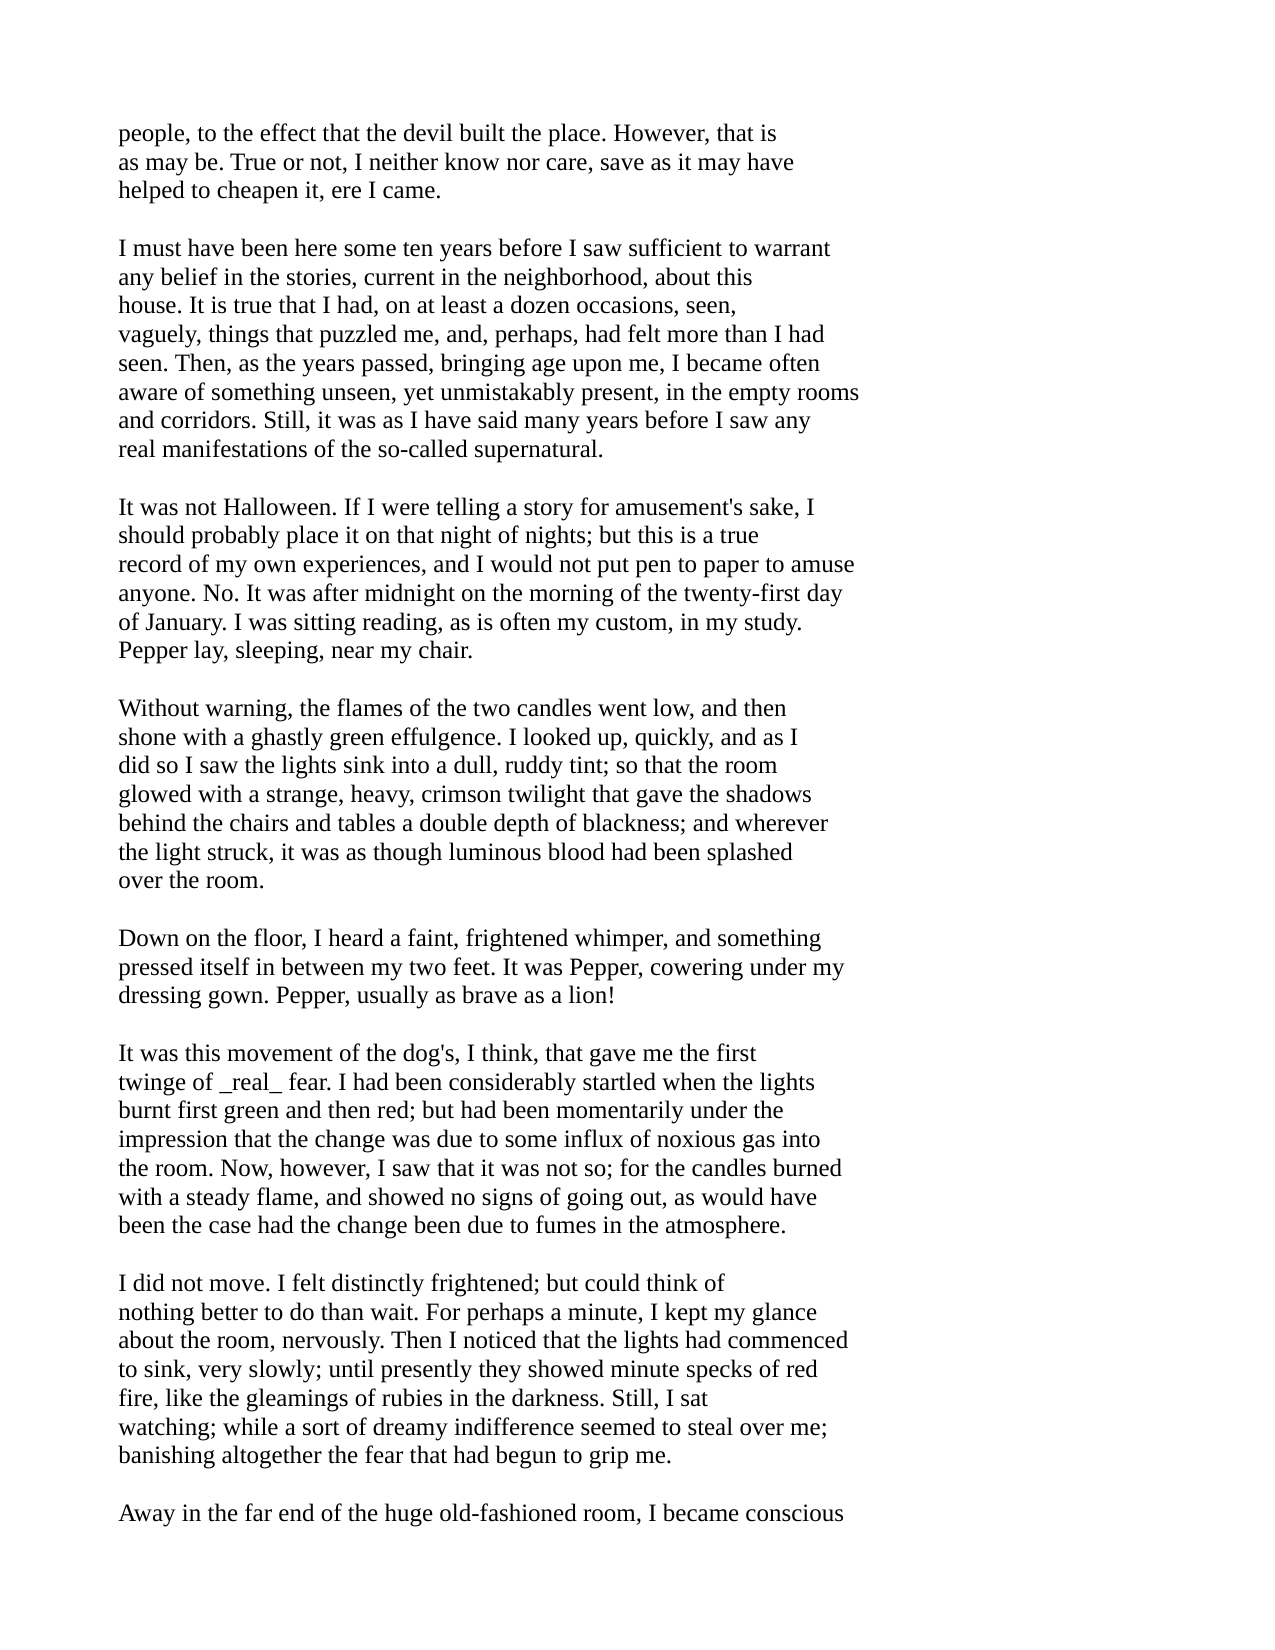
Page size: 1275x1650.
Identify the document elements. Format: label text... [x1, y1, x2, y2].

text It was this movement of the dog's, I think, that gave me the first [118, 1038, 1157, 1067]
text with a steady flame, and showed no signs of going out, as would have [118, 1182, 1157, 1211]
text watching; while a sort of dreamy indifference seemed to steal over me; [118, 1412, 1157, 1441]
text over the room. [118, 866, 1157, 894]
text Down on the floor, I heard a faint, frightened whimper, and something [118, 923, 1157, 952]
text did so I saw the lights sink into a dull, ruddy tint; so that the room [118, 751, 1157, 779]
text should probably place it on that night of nights; but this is a true [118, 521, 1157, 549]
text any belief in the stories, current in the neighborhood, about this [118, 262, 1157, 291]
text of January. I was sitting reading, as is often my custom, in my study. [118, 607, 1157, 636]
text twinge of _real_ fear. I had been considerably startled when the lights [118, 1067, 1157, 1096]
text dressing gown. Pepper, usually as brave as a lion! [118, 981, 1157, 1009]
text the light struck, it was as though luminous blood had been splashed [118, 837, 1157, 866]
text glowed with a strange, heavy, crimson twilight that gave the shadows [118, 779, 1157, 808]
text to sink, very slowly; until presently they showed minute specks of red [118, 1354, 1157, 1383]
text It was not Halloween. If I were telling a story for amusement's sake, I [118, 492, 1157, 521]
text record of my own experiences, and I would not put pen to paper to amuse [118, 549, 1157, 578]
text aware of something unseen, yet unmistakably present, in the empty rooms [118, 377, 1157, 406]
text anyone. No. It was after midnight on the morning of the twenty-first day [118, 578, 1157, 607]
text the room. Now, however, I saw that it was not so; for the candles burned [118, 1153, 1157, 1182]
text impression that the change was due to some influx of noxious gas into [118, 1124, 1157, 1153]
text about the room, nervously. Then I noticed that the lights had commenced [118, 1326, 1157, 1354]
text Pepper lay, sleeping, near my chair. [118, 636, 1157, 664]
text banishing altogether the fear that had begun to grip me. [118, 1441, 1157, 1469]
text seen. Then, as the years passed, bringing age upon me, I became often [118, 348, 1157, 377]
text burnt first green and then red; but had been momentarily under the [118, 1096, 1157, 1124]
text behind the chairs and tables a double depth of blackness; and wherever [118, 808, 1157, 837]
text house. It is true that I had, on at least a dozen occasions, seen, [118, 291, 1157, 319]
text and corridors. Still, it was as I have said many years before I saw any [118, 406, 1157, 434]
text pressed itself in between my two feet. It was Pepper, cowering under my [118, 952, 1157, 981]
text vaguely, things that puzzled me, and, perhaps, had felt more than I had [118, 319, 1157, 348]
text been the case had the change been due to fumes in the atmosphere. [118, 1211, 1157, 1239]
text I did not move. I felt distinctly frightened; but could think of [118, 1268, 1157, 1297]
text helped to cheapen it, ere I came. [118, 176, 1157, 204]
text nothing better to do than wait. For perhaps a minute, I kept my glance [118, 1297, 1157, 1326]
text Away in the far end of the huge old-fashioned room, I became conscious [118, 1498, 1157, 1527]
text people, to the effect that the devil built the place. However, that is [118, 118, 1157, 147]
text as may be. True or not, I neither know nor care, save as it may have [118, 147, 1157, 176]
text fire, like the gleamings of rubies in the darkness. Still, I sat [118, 1383, 1157, 1412]
text shone with a ghastly green effulgence. I looked up, quickly, and as I [118, 722, 1157, 751]
text real manifestations of the so-called supernatural. [118, 434, 1157, 463]
text Without warning, the flames of the two candles went low, and then [118, 693, 1157, 722]
text I must have been here some ten years before I saw sufficient to warrant [118, 233, 1157, 262]
